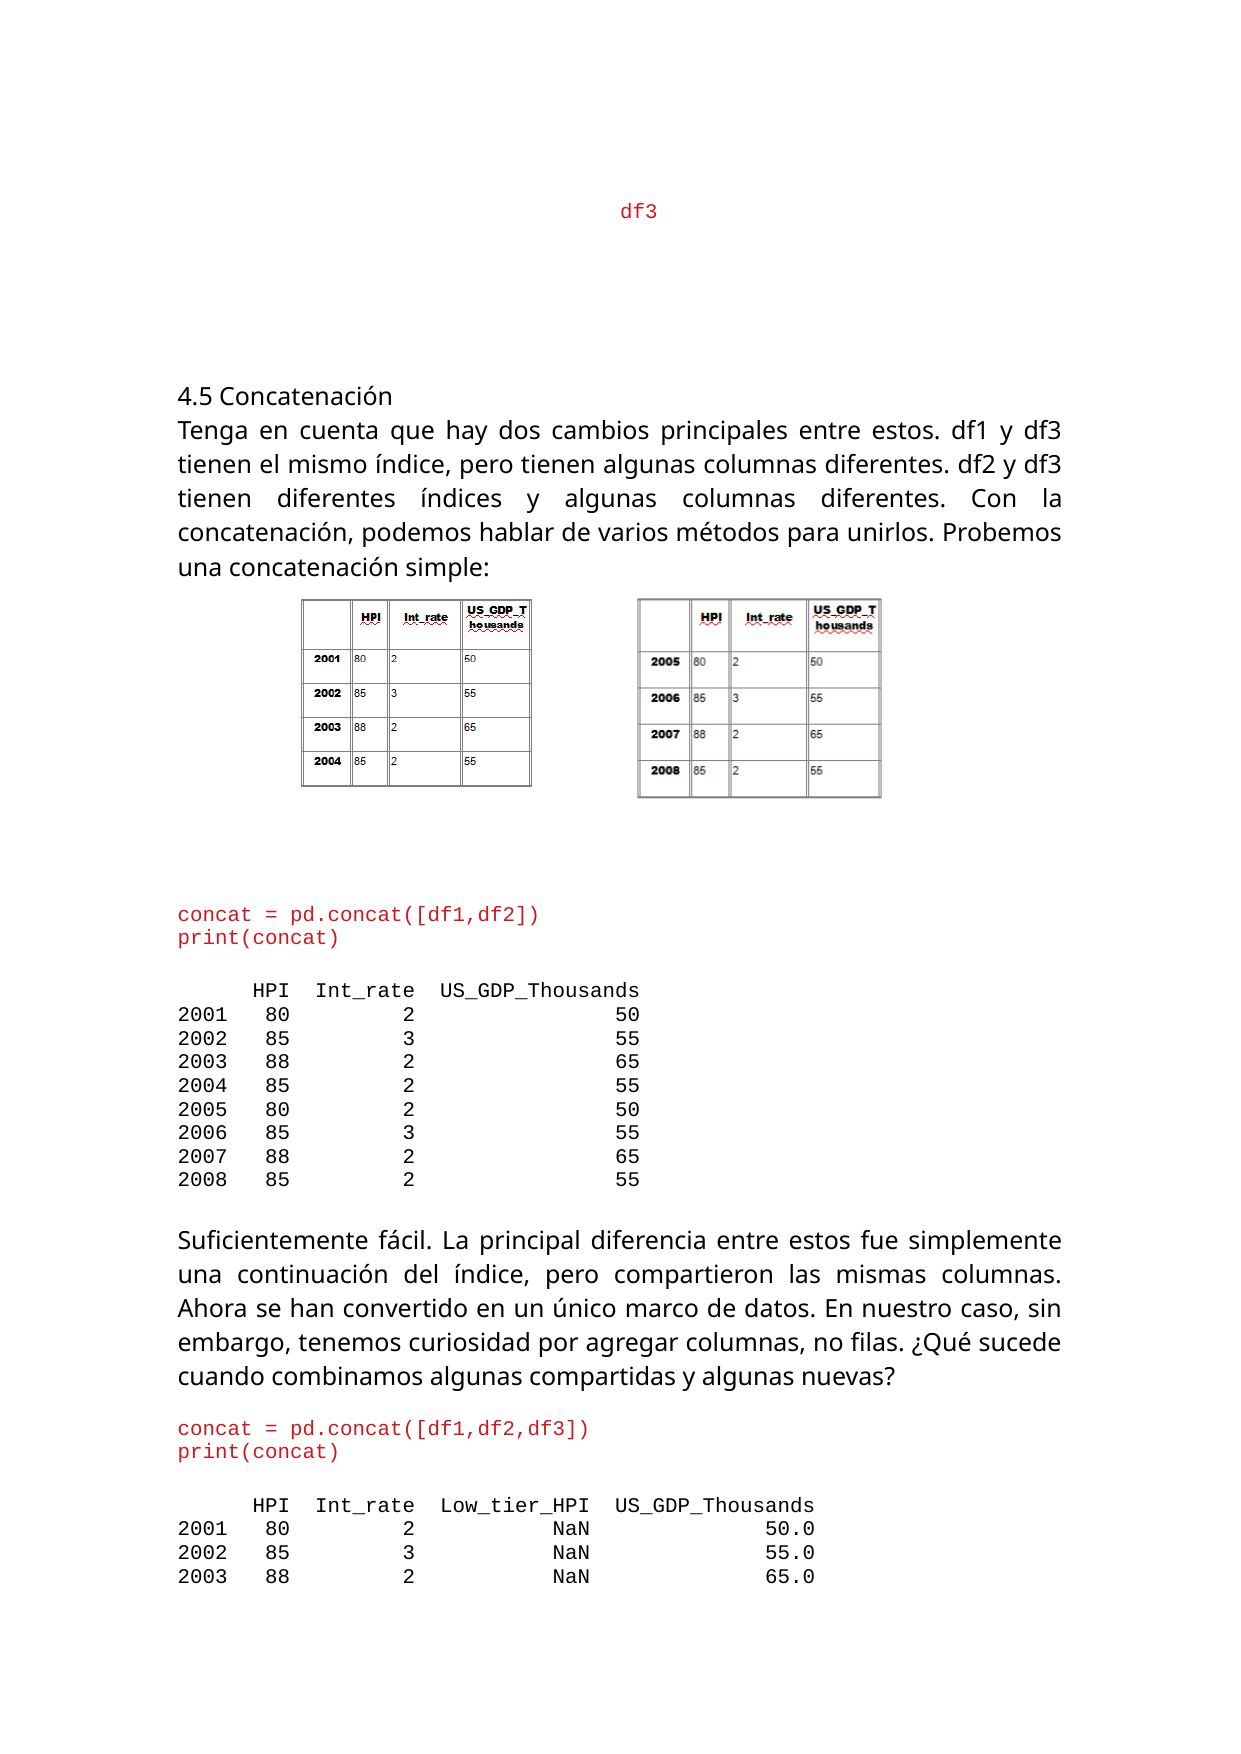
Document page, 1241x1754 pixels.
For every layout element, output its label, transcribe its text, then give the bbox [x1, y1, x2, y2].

subtitle Concatenación [177, 379, 1063, 413]
text Suficientemente fácil. La principal diferencia entre estos fue simplemente una continuación del índice, pero compartieron las mismas columnas. Ahora se han convertido en un único marco de datos. En nuestro caso, sin embargo, tenemos curiosidad por agregar columnas, no filas. ¿Qué sucede cuando combinamos algunas compartidas y algunas nuevas? [177, 1223, 1063, 1393]
text HPI Int_rate US_GDP_Thousands [177, 980, 1063, 1004]
picture [624, 588, 894, 817]
text df3 [177, 201, 1063, 224]
text 2001 80 2 NaN 50.0 [177, 1518, 1063, 1542]
text print(concat) [177, 1442, 1063, 1465]
picture [293, 591, 539, 804]
text 2005 80 2 50 [177, 1098, 1063, 1122]
text print(concat) [177, 927, 1063, 951]
text 2003 88 2 NaN 65.0 [177, 1566, 1063, 1589]
text HPI Int_rate Low_tier_HPI US_GDP_Thousands [177, 1495, 1063, 1518]
text 2002 85 3 55 [177, 1028, 1063, 1051]
text 2002 85 3 NaN 55.0 [177, 1542, 1063, 1566]
text 2007 88 2 65 [177, 1146, 1063, 1169]
text concat = pd.concat([df1,df2,df3]) [177, 1418, 1063, 1442]
text 2003 88 2 65 [177, 1051, 1063, 1075]
text concat = pd.concat([df1,df2]) [177, 903, 1063, 927]
text 2001 80 2 50 [177, 1004, 1063, 1028]
text 2004 85 2 55 [177, 1075, 1063, 1098]
text 2008 85 2 55 [177, 1169, 1063, 1193]
text Tenga en cuenta que hay dos cambios principales entre estos. df1 y df3 tienen el mismo índice, pero tienen algunas columnas diferentes. df2 y df3 tienen diferentes índices y algunas columnas diferentes. Con la concatenación, podemos hablar de varios métodos para unirlos. Probemos una concatenación simple: [177, 413, 1063, 583]
text 2006 85 3 55 [177, 1122, 1063, 1146]
